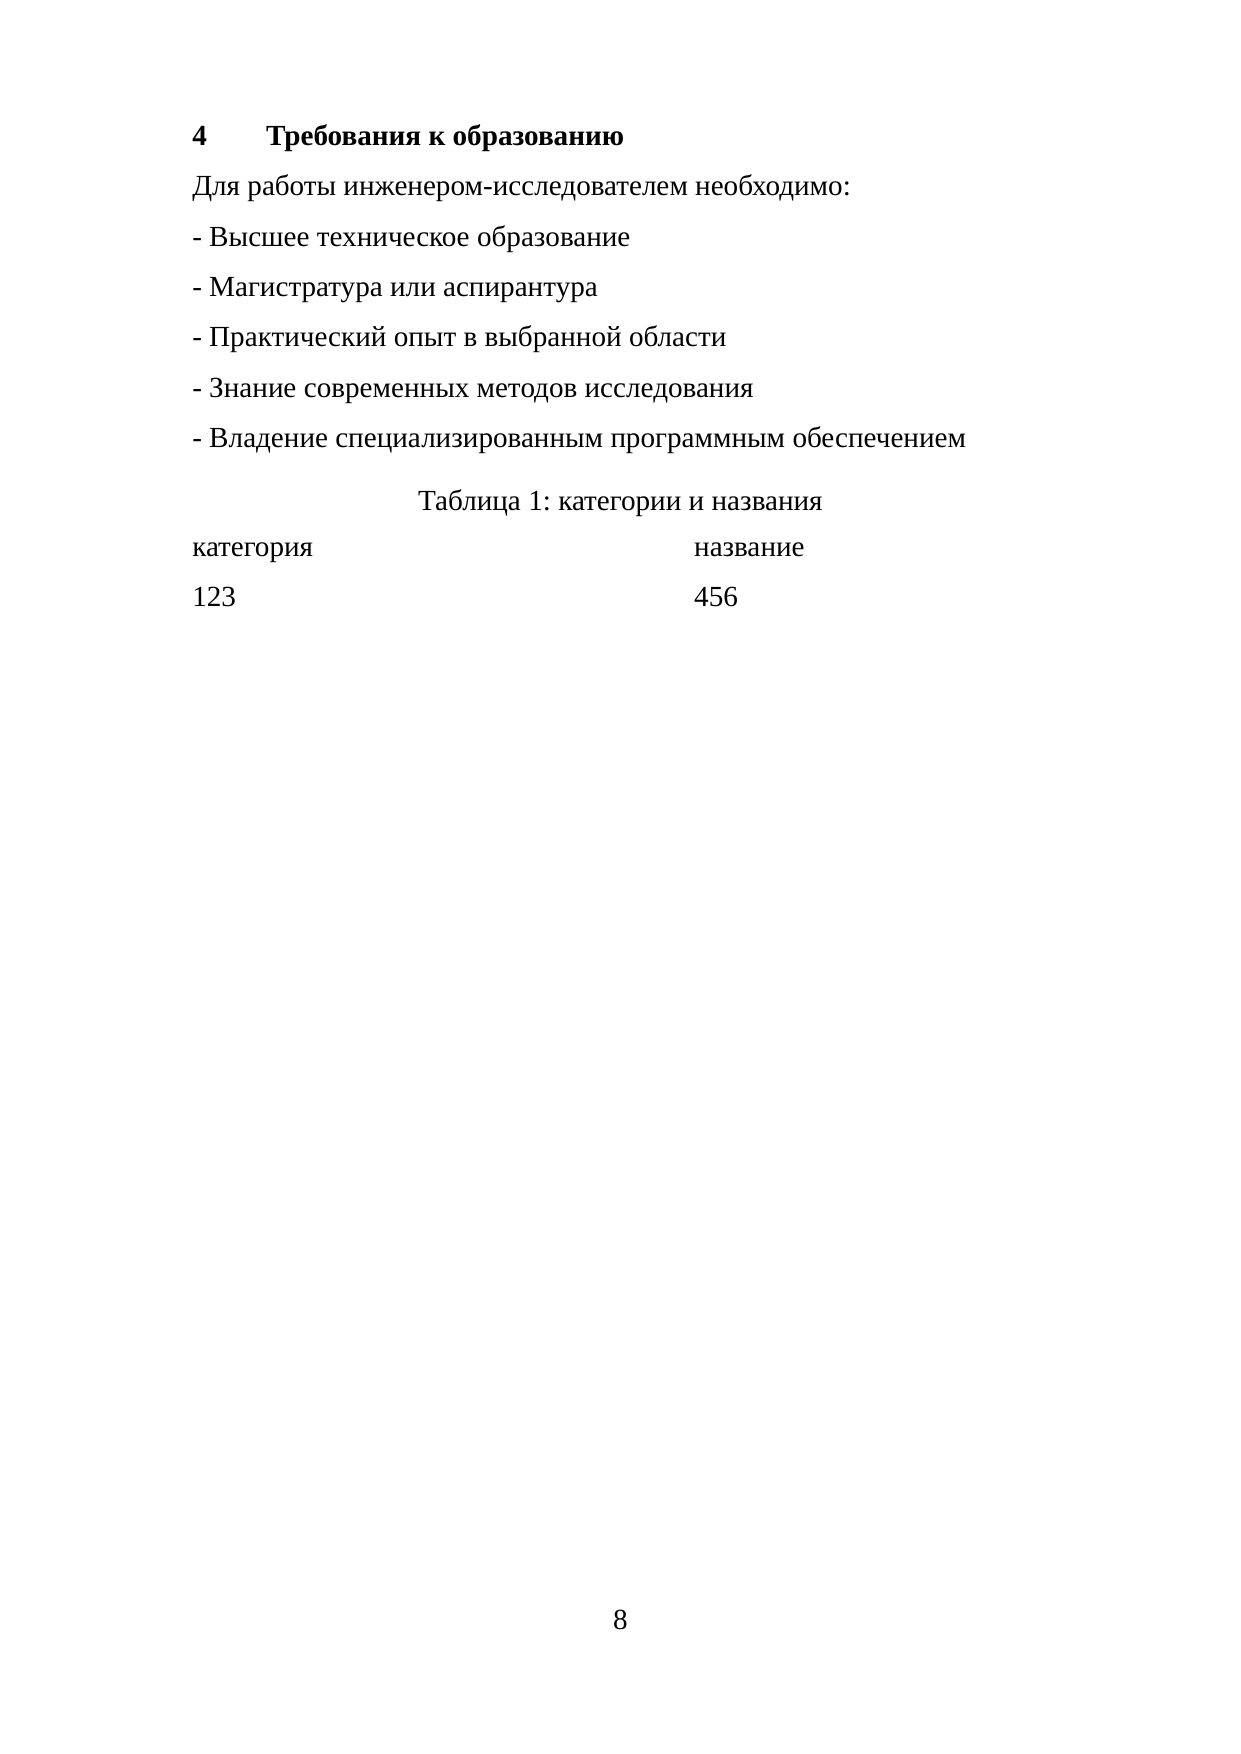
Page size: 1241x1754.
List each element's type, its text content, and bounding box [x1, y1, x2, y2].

table_header название [620, 529, 1122, 579]
text Для работы инженером-исследователем необходимо: [118, 168, 1122, 202]
text - Магистратура или аспирантура [118, 269, 1122, 303]
table_cell 123 [118, 579, 620, 629]
text Таблица 1: категории и названия [118, 483, 1122, 516]
text - Знание современных методов исследования [118, 370, 1122, 403]
table_cell 456 [620, 579, 1122, 629]
text - Практический опыт в выбранной области [118, 319, 1122, 353]
text - Высшее техническое образование [118, 219, 1122, 252]
table_header категория [118, 529, 620, 579]
subtitle Требования к образованию [118, 118, 1122, 152]
text - Владение специализированным программным обеспечением [118, 420, 1122, 453]
